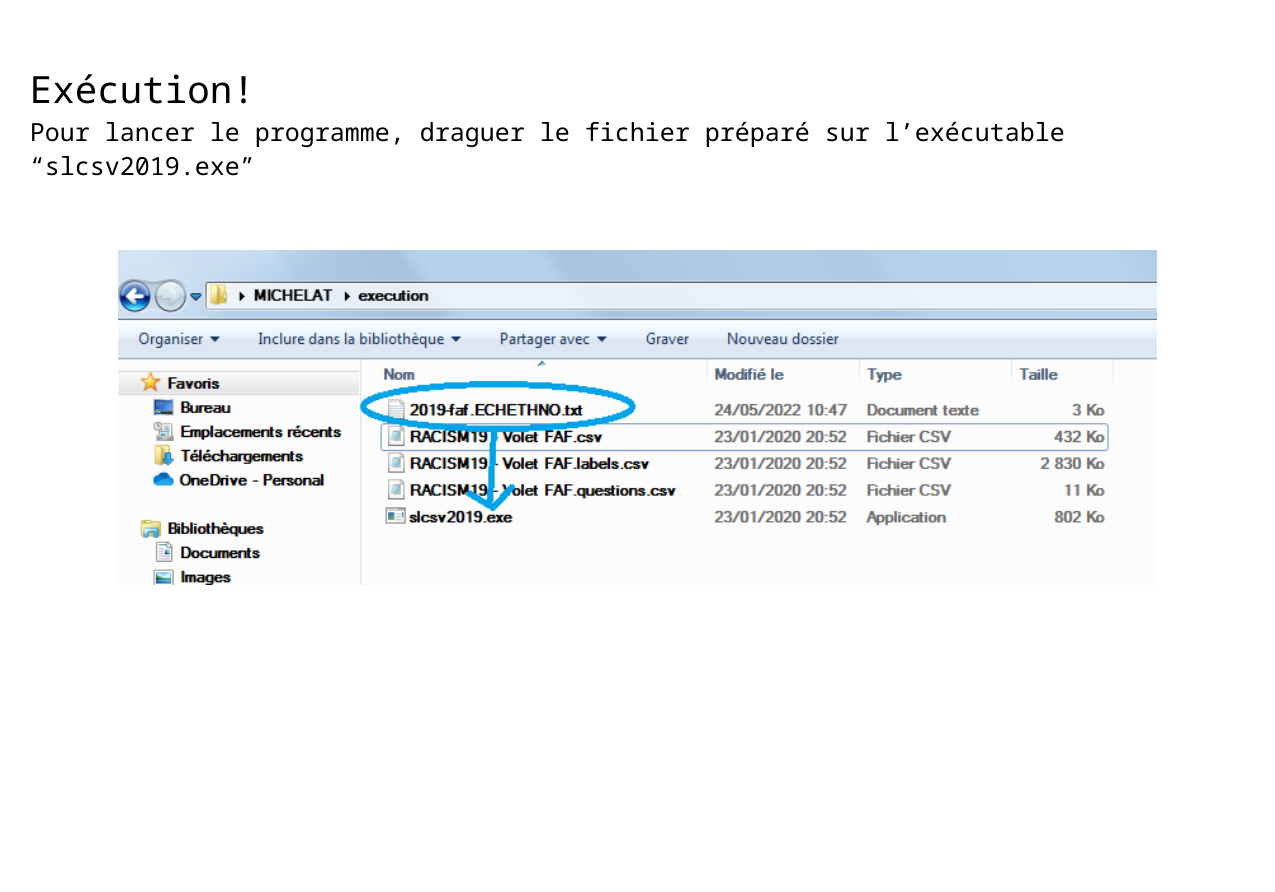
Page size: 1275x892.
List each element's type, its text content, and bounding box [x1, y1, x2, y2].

text Pour lancer le programme, draguer le fichier préparé sur l’exécutable “slcsv2019.exe” [29, 114, 1246, 183]
picture [118, 250, 1157, 585]
text Exécution! [29, 63, 1246, 114]
